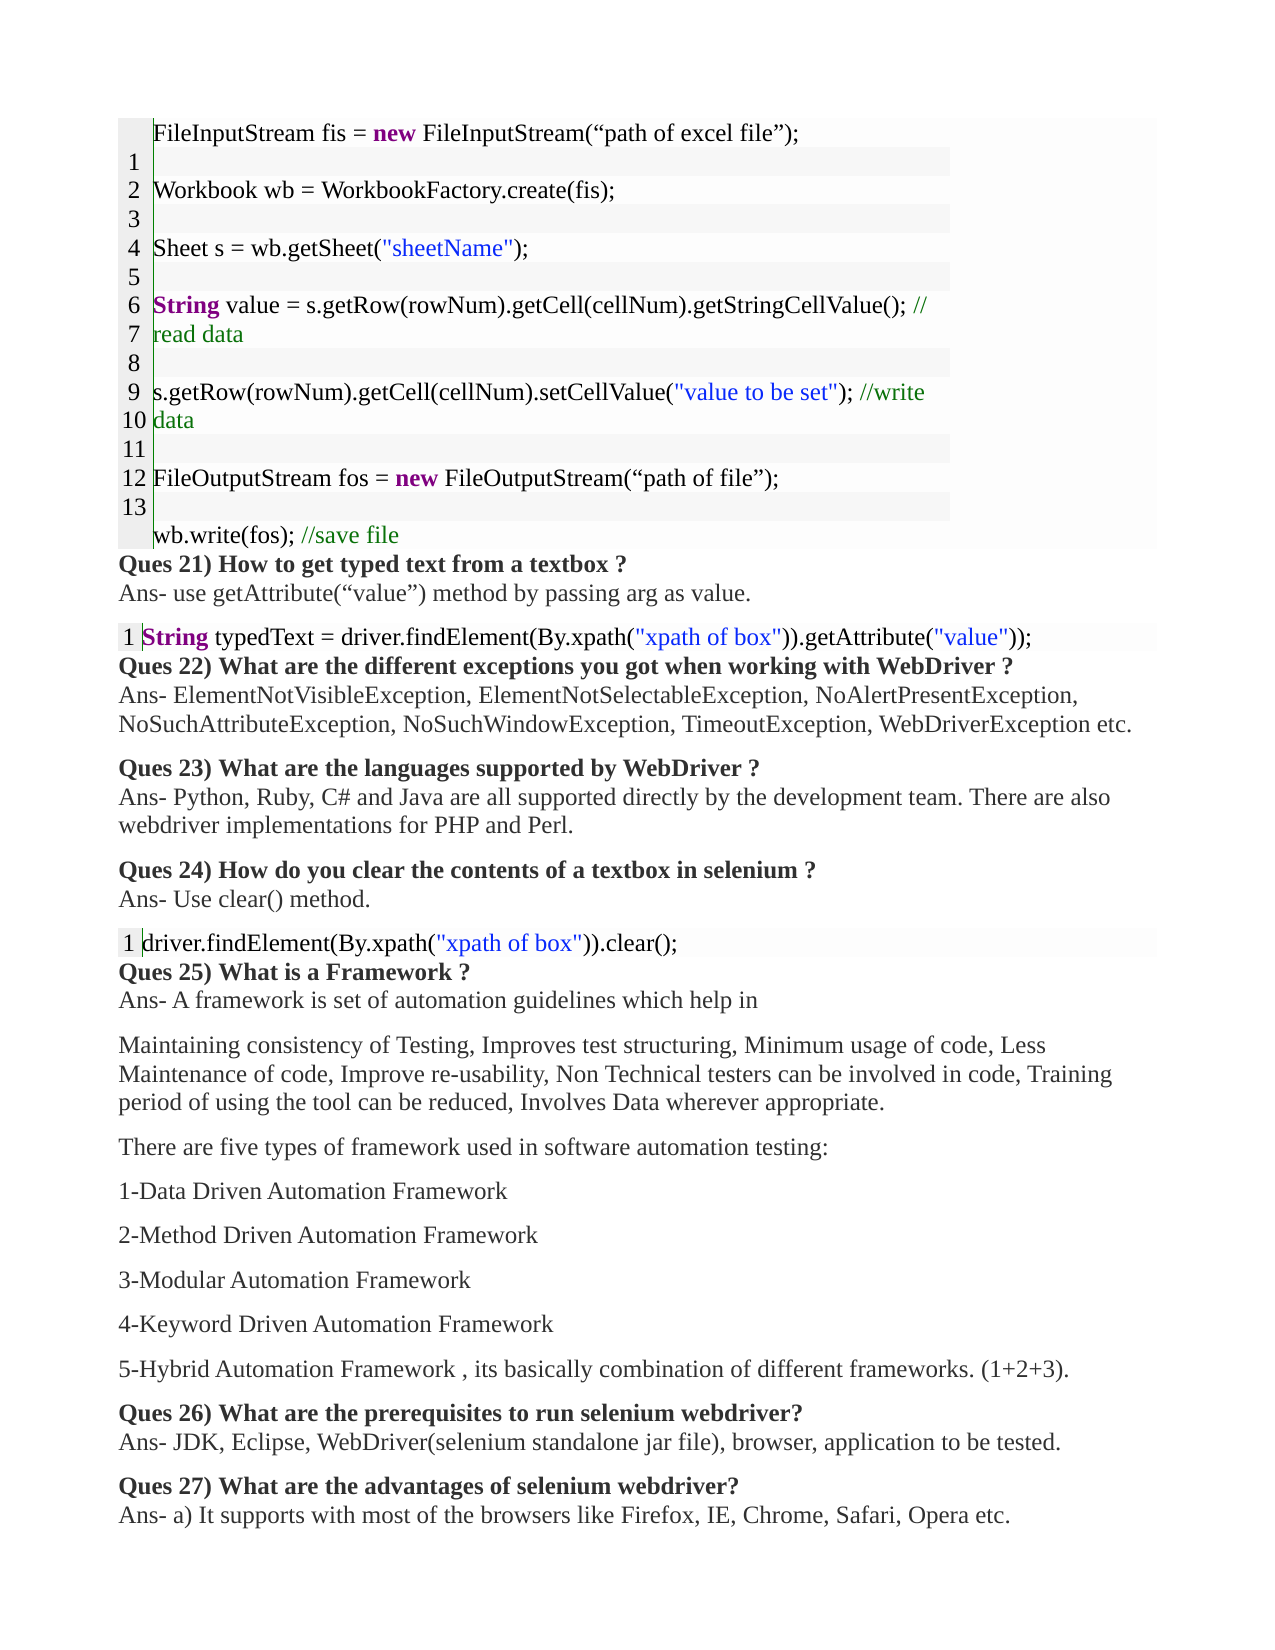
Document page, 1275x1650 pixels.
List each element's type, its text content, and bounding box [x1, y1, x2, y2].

text 1-Data Driven Automation Framework [118, 1176, 1157, 1205]
text 2-Method Driven Automation Framework [118, 1221, 1157, 1249]
text Ques 26) What are the prerequisites to run selenium webdriver? [118, 1398, 1157, 1427]
text Ans- use getAttribute(“value”) method by passing arg as value. [118, 578, 1157, 607]
table_header 1 [118, 928, 142, 957]
text There are five types of framework used in software automation testing: [118, 1132, 1157, 1161]
text 4-Keyword Driven Automation Framework [118, 1309, 1157, 1338]
text Maintaining consistency of Testing, Improves test structuring, Minimum usage of code, Less Maintenance of code, Improve re-usability, Non Technical testers can be involved in code, Training period of using the tool can be reduced, Involves Data wherever appropriate. [118, 1030, 1157, 1116]
text Ans- a) It supports with most of the browsers like Firefox, IE, Chrome, Safari, Opera etc. [118, 1500, 1157, 1529]
text Ans- ElementNotVisibleException, ElementNotSelectableException, NoAlertPresentException, NoSuchAttributeException, NoSuchWindowException, TimeoutException, WebDriverException etc. [118, 680, 1157, 737]
text Ans- Python, Ruby, C# and Java are all supported directly by the development team. There are also webdriver implementations for PHP and Perl. [118, 782, 1157, 839]
text Ques 22) What are the different exceptions you got when working with WebDriver ? [118, 651, 1157, 680]
table_header 1 2 3 4 5 6 7 8 9 10 11 12 13 [118, 118, 153, 549]
text Ans- A framework is set of automation guidelines which help in [118, 986, 1157, 1014]
text Ques 27) What are the advantages of selenium webdriver? [118, 1471, 1157, 1500]
text Ans- Use clear() method. [118, 884, 1157, 912]
text 5-Hybrid Automation Framework , its basically combination of different frameworks. (1+2+3). [118, 1354, 1157, 1382]
text Ques 23) What are the languages supported by WebDriver ? [118, 753, 1157, 782]
text Ques 25) What is a Framework ? [118, 957, 1157, 986]
text Ans- JDK, Eclipse, WebDriver(selenium standalone jar file), browser, application to be tested. [118, 1427, 1157, 1456]
text 3-Modular Automation Framework [118, 1265, 1157, 1294]
text Ques 24) How do you clear the contents of a textbox in selenium ? [118, 855, 1157, 884]
table_header 1 [118, 623, 142, 651]
text Ques 21) How to get typed text from a textbox ? [118, 549, 1157, 578]
